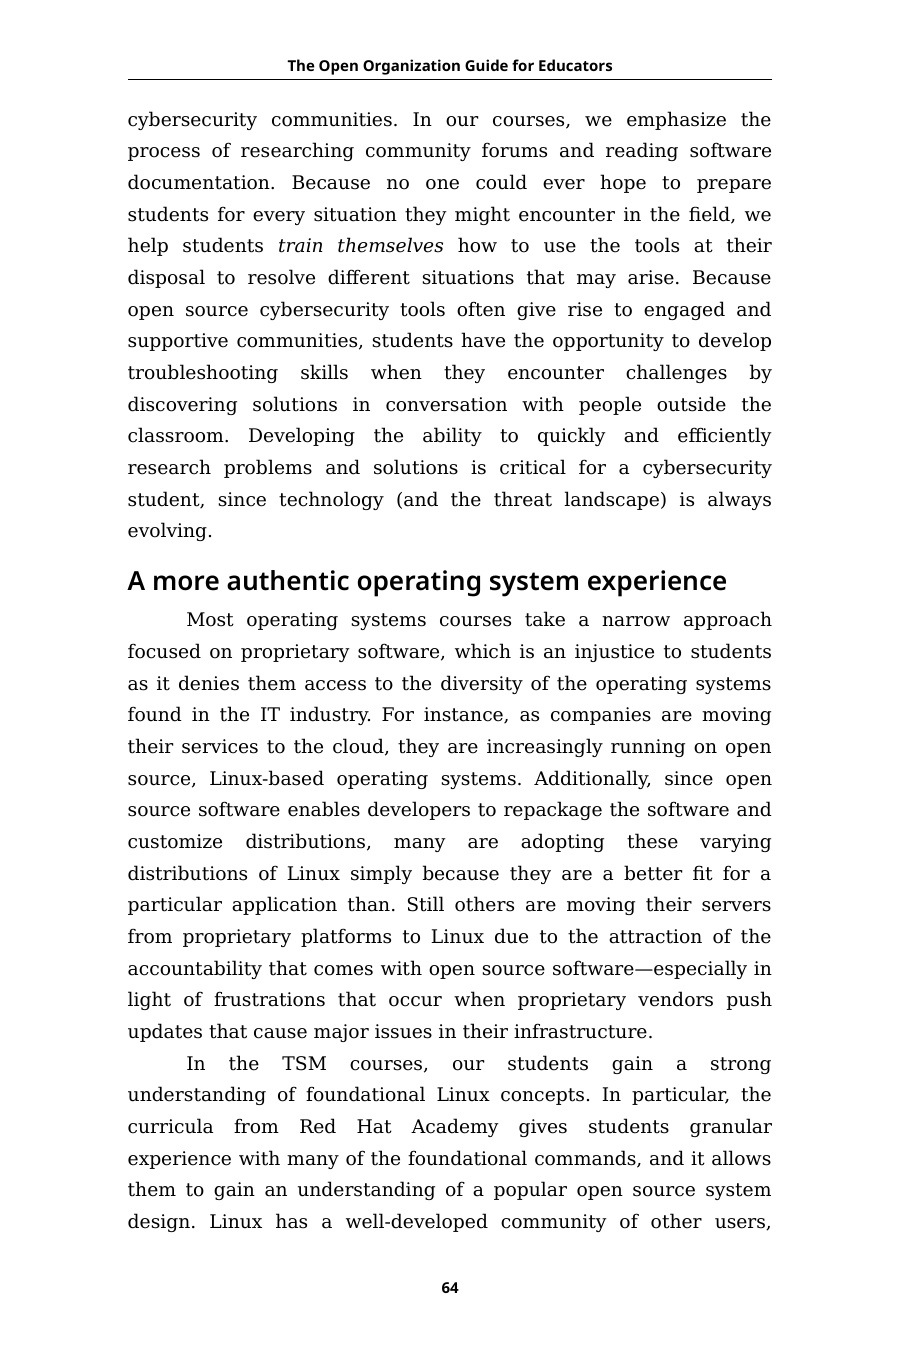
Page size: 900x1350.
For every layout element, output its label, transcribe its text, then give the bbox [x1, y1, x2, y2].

text cybersecurity communities. In our courses, we emphasize the process of researching community forums and reading software documentation. Because no one could ever hope to prepare students for every situation they might encounter in the field, we help students train themselves how to use the tools at their disposal to resolve different situations that may arise. Because open source cybersecurity tools often give rise to engaged and supportive communities, students have the opportunity to develop troubleshooting skills when they encounter challenges by discovering solutions in conversation with people outside the classroom. Developing the ability to quickly and efficiently research problems and solutions is critical for a cybersecurity student, since technology (and the threat landscape) is always evolving. [127, 109, 772, 542]
text In the TSM courses, our students gain a strong understanding of foundational Linux concepts. In particular, the curricula from Red Hat Academy gives students granular experience with many of the foundational commands, and it allows them to gain an understanding of a popular open source system design. Linux has a well-developed community of other users, [127, 1053, 772, 1233]
text Most operating systems courses take a narrow approach focused on proprietary software, which is an injustice to students as it denies them access to the diversity of the operating systems found in the IT industry. For instance, as companies are moving their services to the cloud, they are increasingly running on open source, Linux-based operating systems. Additionally, since open source software enables developers to repackage the software and customize distributions, many are adopting these varying distributions of Linux simply because they are a better fit for a particular application than. Still others are moving their servers from proprietary platforms to Linux due to the attraction of the accountability that comes with open source software—especially in light of frustrations that occur when proprietary vendors push updates that cause major issues in their infrastructure. [127, 609, 772, 1043]
subtitle A more authentic operating system experience [127, 567, 772, 597]
